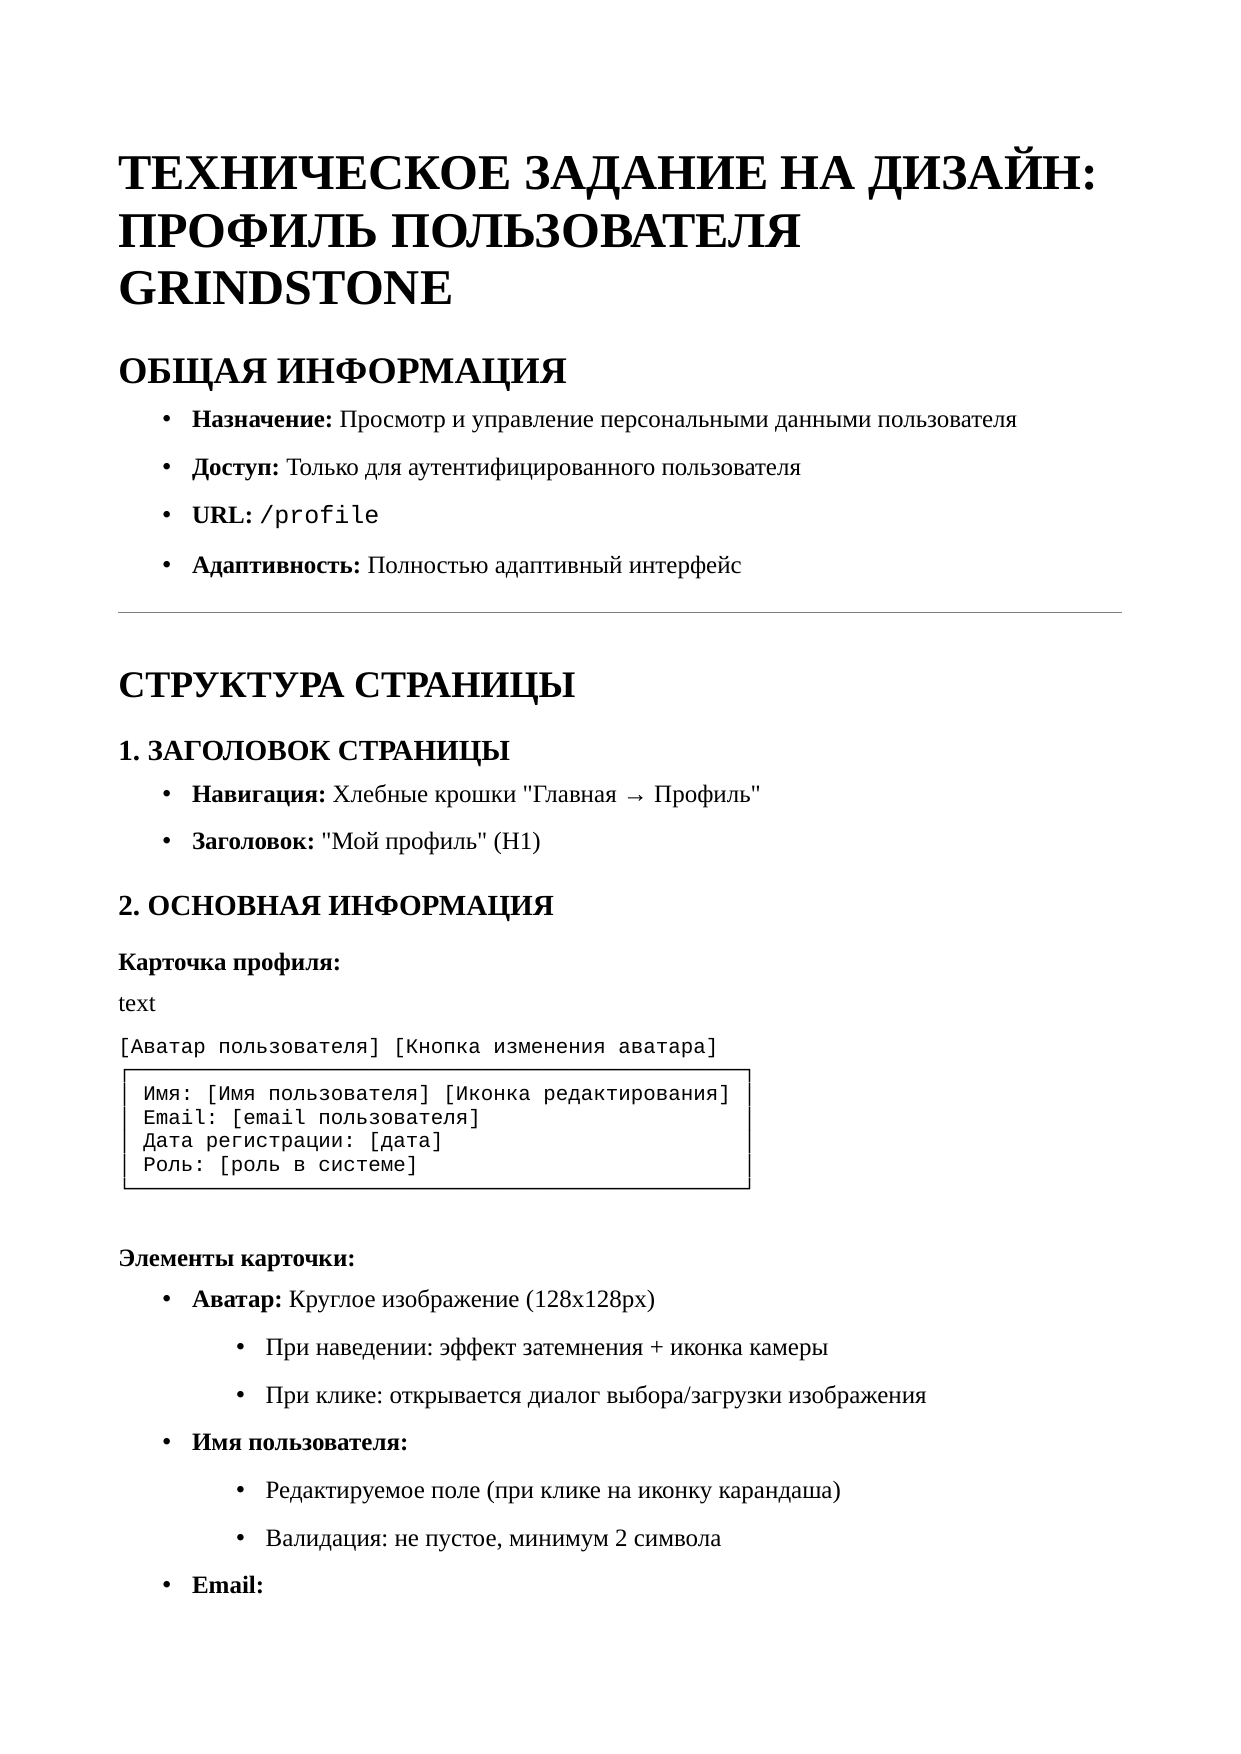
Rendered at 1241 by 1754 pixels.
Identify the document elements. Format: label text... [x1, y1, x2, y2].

text │ Роль: [роль в системе] │ [118, 1154, 1122, 1178]
list Валидация: не пустое, минимум 2 символа [236, 1523, 1122, 1551]
list Имя пользователя: [162, 1427, 1122, 1456]
text │ Email: [email пользователя] │ [125, 1107, 749, 1130]
list Доступ: Только для аутентифицированного пользователя [162, 452, 1122, 481]
list Редактируемое поле (при клике на иконку карандаша) [236, 1475, 1122, 1504]
list URL: /profile [162, 500, 1122, 531]
subtitle ТЕХНИЧЕСКОЕ ЗАДАНИЕ НА ДИЗАЙН: ПРОФИЛЬ ПОЛЬЗОВАТЕЛЯ GRINDSTONE [118, 143, 1122, 316]
list Аватар: Круглое изображение (128x128px) [162, 1284, 1122, 1313]
subtitle СТРУКТУРА СТРАНИЦЫ [118, 662, 1122, 706]
text ┌─────────────────────────────────────────────────┐ [118, 1059, 1122, 1083]
subtitle 2. ОСНОВНАЯ ИНФОРМАЦИЯ [118, 888, 1122, 922]
list При клике: открывается диалог выбора/загрузки изображения [236, 1380, 1122, 1408]
text └─────────────────────────────────────────────────┘ [118, 1178, 1122, 1201]
list Адаптивность: Полностью адаптивный интерфейс [162, 550, 1122, 578]
subtitle ОБЩАЯ ИНФОРМАЦИЯ [118, 349, 1122, 392]
subtitle 1. ЗАГОЛОВОК СТРАНИЦЫ [118, 733, 1122, 766]
text [Аватар пользователя] [Кнопка изменения аватара] [118, 1036, 1122, 1059]
subtitle Элементы карточки: [118, 1243, 1122, 1272]
text │ Дата регистрации: [дата] │ [118, 1130, 1122, 1154]
list При наведении: эффект затемнения + иконка камеры [236, 1332, 1122, 1361]
list Назначение: Просмотр и управление персональными данными пользователя [162, 404, 1122, 433]
list Email: [162, 1570, 1122, 1599]
text text [118, 988, 1122, 1017]
list Заголовок: "Мой профиль" (H1) [162, 826, 1122, 855]
list Навигация: Хлебные крошки "Главная → Профиль" [162, 779, 1122, 807]
text │ Email: [email пользователя] │ [750, 1107, 1122, 1130]
text │ Имя: [Имя пользователя] [Иконка редактирования] │ [118, 1083, 1122, 1107]
subtitle Карточка профиля: [118, 947, 1122, 976]
